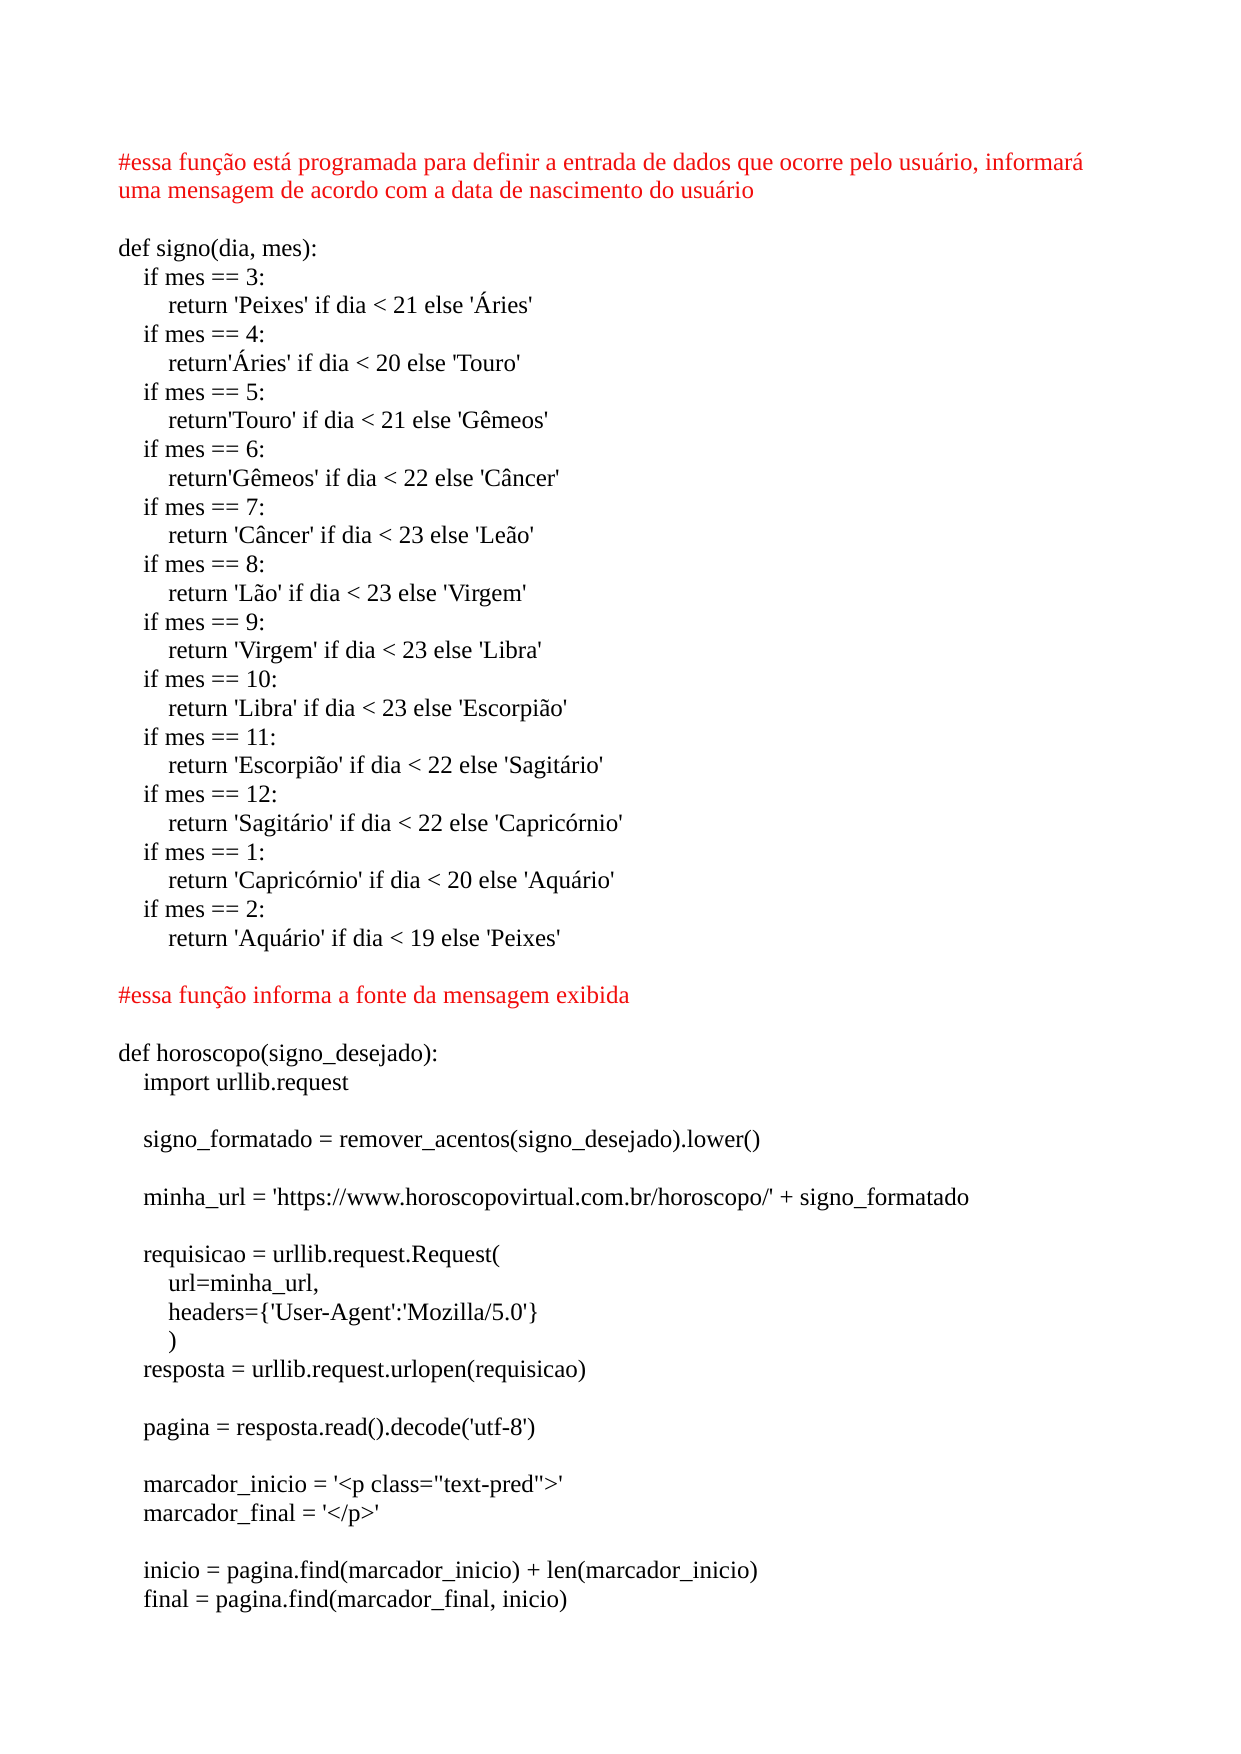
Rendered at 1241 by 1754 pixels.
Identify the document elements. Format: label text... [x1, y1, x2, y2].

text if mes == 5: [118, 377, 1122, 406]
text #essa função está programada para definir a entrada de dados que ocorre pelo usuário, informará uma mensagem de acordo com a data de nascimento do usuário [118, 147, 1122, 204]
text if mes == 4: [118, 319, 1122, 348]
text if mes == 11: [118, 722, 1122, 751]
text signo_formatado = remover_acentos(signo_desejado).lower() [118, 1124, 1122, 1153]
text return 'Capricórnio' if dia < 20 else 'Aquário' [118, 866, 1122, 894]
text return 'Virgem' if dia < 23 else 'Libra' [118, 636, 1122, 664]
text return 'Sagitário' if dia < 22 else 'Capricórnio' [118, 808, 1122, 837]
text #essa função informa a fonte da mensagem exibida [118, 981, 1122, 1009]
text if mes == 3: [118, 262, 1122, 291]
text return 'Escorpião' if dia < 22 else 'Sagitário' [118, 751, 1122, 779]
text if mes == 7: [118, 492, 1122, 521]
text import urllib.request [118, 1067, 1122, 1096]
text marcador_final = '</p>' [118, 1498, 1122, 1527]
text if mes == 1: [118, 837, 1122, 866]
text pagina = resposta.read().decode('utf-8') [118, 1412, 1122, 1441]
text if mes == 6: [118, 434, 1122, 463]
text requisicao = urllib.request.Request( [118, 1239, 1122, 1268]
text def signo(dia, mes): [118, 233, 1122, 262]
text return 'Peixes' if dia < 21 else 'Áries' [118, 291, 1122, 319]
text ) [118, 1326, 1122, 1354]
text headers={'User-Agent':'Mozilla/5.0'} [118, 1297, 1122, 1326]
text if mes == 2: [118, 894, 1122, 923]
text if mes == 12: [118, 779, 1122, 808]
text marcador_inicio = '<p class="text-pred">' [118, 1469, 1122, 1498]
text return'Gêmeos' if dia < 22 else 'Câncer' [118, 463, 1122, 492]
text resposta = urllib.request.urlopen(requisicao) [118, 1354, 1122, 1383]
text url=minha_url, [118, 1268, 1122, 1297]
text minha_url = 'https://www.horoscopovirtual.com.br/horoscopo/' + signo_formatado [118, 1182, 1122, 1211]
text return 'Libra' if dia < 23 else 'Escorpião' [118, 693, 1122, 722]
text if mes == 8: [118, 549, 1122, 578]
text return'Touro' if dia < 21 else 'Gêmeos' [118, 406, 1122, 434]
text inicio = pagina.find(marcador_inicio) + len(marcador_inicio) [118, 1556, 1122, 1584]
text if mes == 9: [118, 607, 1122, 636]
text return 'Aquário' if dia < 19 else 'Peixes' [118, 923, 1122, 952]
text def horoscopo(signo_desejado): [118, 1038, 1122, 1067]
text final = pagina.find(marcador_final, inicio) [118, 1584, 1122, 1613]
text if mes == 10: [118, 664, 1122, 693]
text return 'Lão' if dia < 23 else 'Virgem' [118, 578, 1122, 607]
text return 'Câncer' if dia < 23 else 'Leão' [118, 521, 1122, 549]
text return'Áries' if dia < 20 else 'Touro' [118, 348, 1122, 377]
